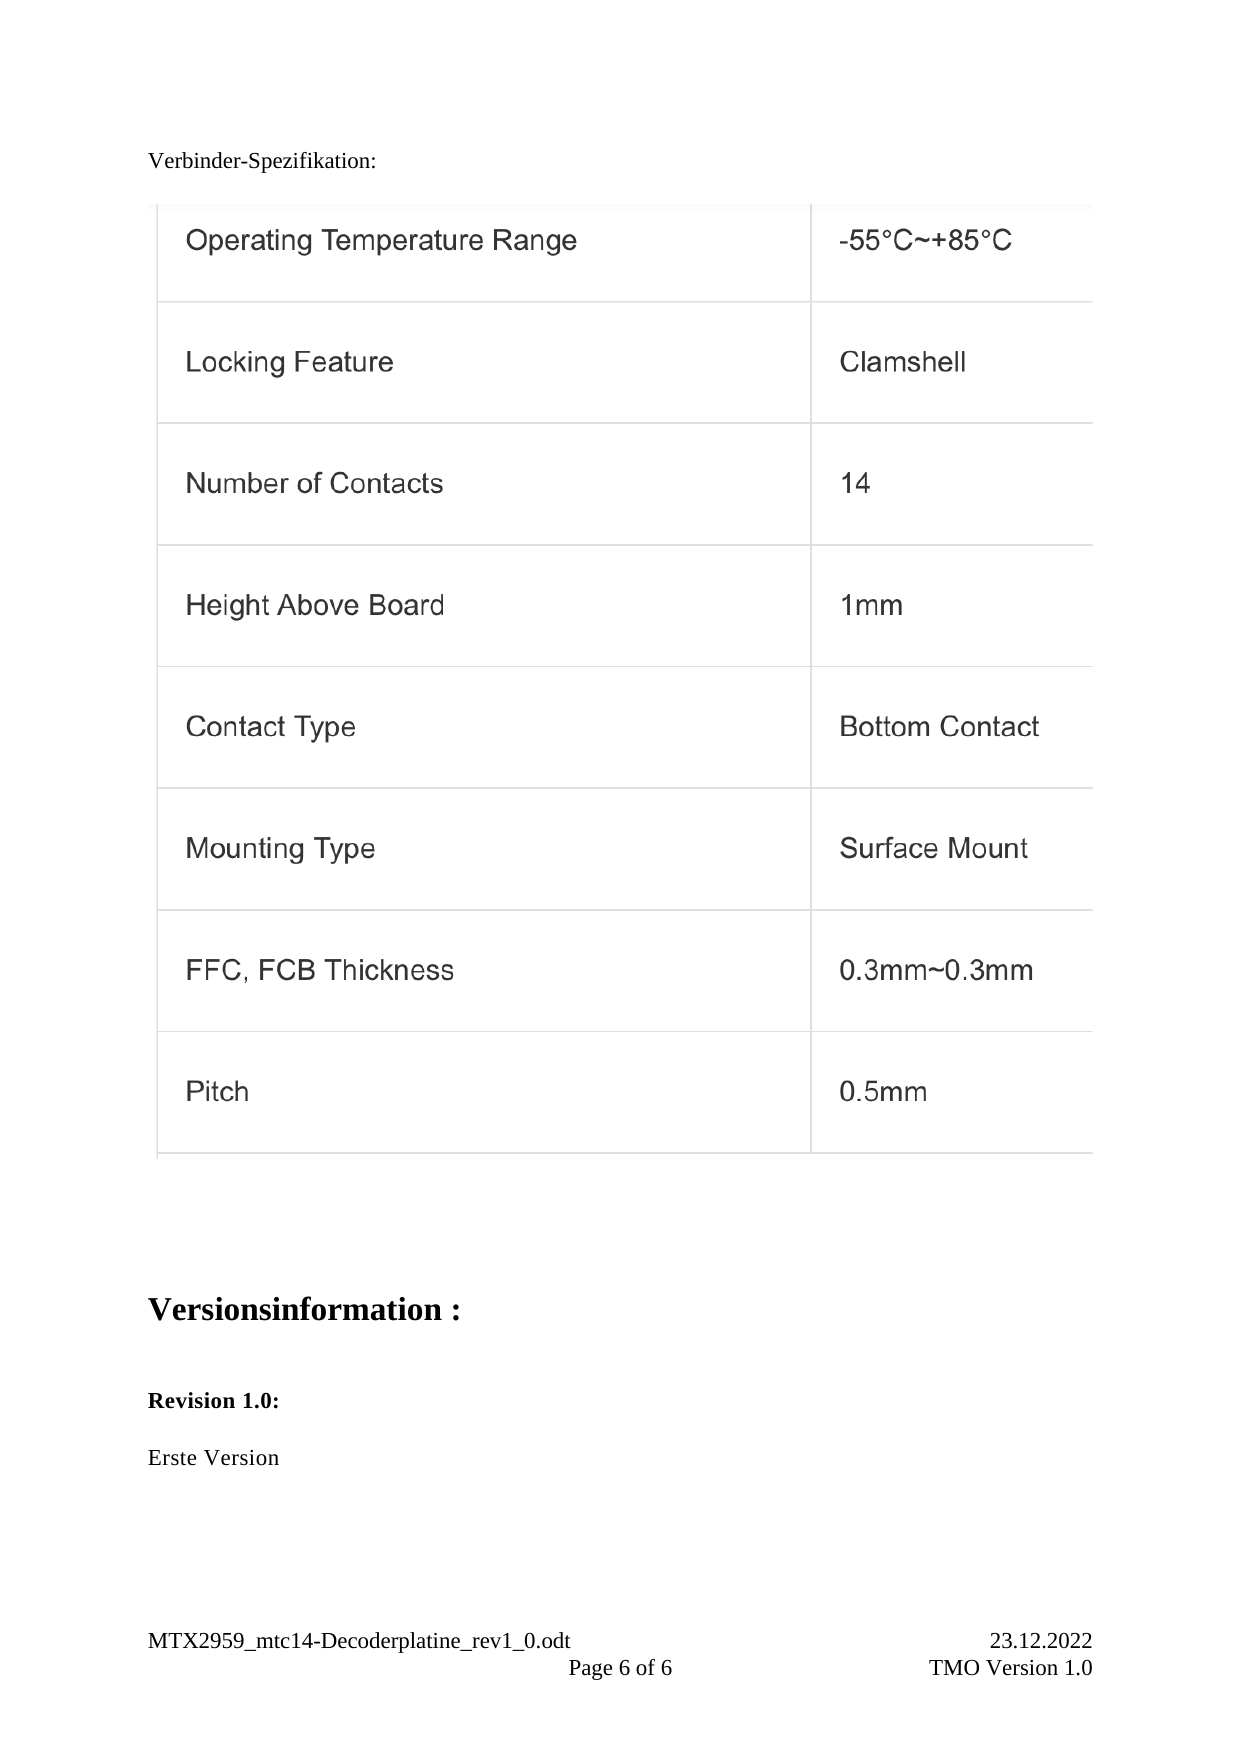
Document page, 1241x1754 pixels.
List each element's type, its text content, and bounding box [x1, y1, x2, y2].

text Revision 1.0: [148, 1388, 1093, 1414]
subtitle Verbinder-Spezifikation: [148, 148, 1093, 174]
picture [147, 204, 1093, 1159]
subtitle Versionsinformation : [148, 1289, 1093, 1328]
text Erste Version [148, 1444, 1093, 1471]
